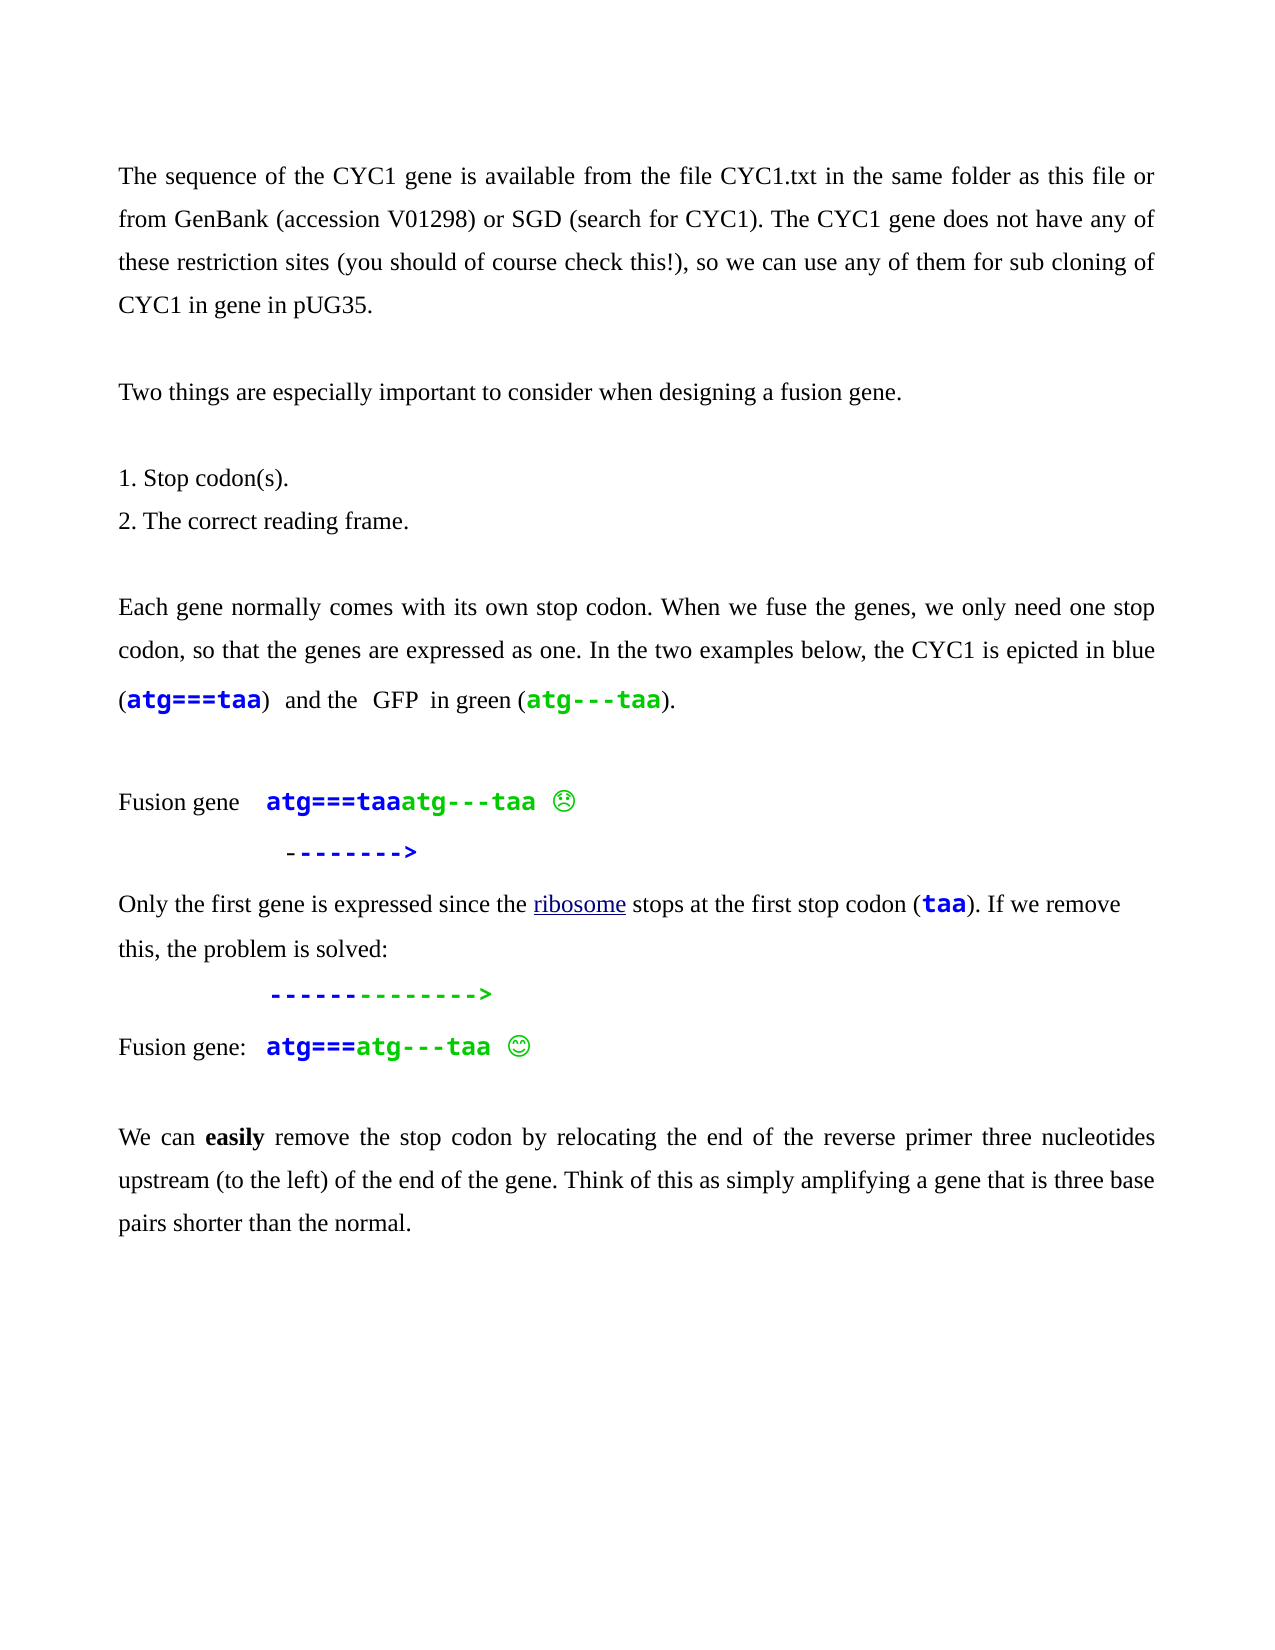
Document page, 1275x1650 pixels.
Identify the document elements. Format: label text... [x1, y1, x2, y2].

text --------------> [118, 977, 1157, 1011]
text Two things are especially important to consider when designing a fusion gene. [118, 377, 1157, 406]
text 1. Stop codon(s). [118, 463, 1157, 492]
text The sequence of the CYC1 gene is available from the file CYC1.txt in the same folder as this file or from GenBank (accession V01298) or SGD (search for CYC1). The CYC1 gene does not have any of these restriction sites (you should of course check this!), so we can use any of them for sub cloning of CYC1 in gene in pUG35. [118, 161, 1157, 319]
text Fusion gene: atg===atg---taa 😊 [118, 1028, 1157, 1062]
text Fusion gene atg===taaatg---taa 😞 [118, 783, 1157, 817]
text We can easily remove the stop codon by relocating the end of the reverse primer three nucleotides upstream (to the left) of the end of the gene. Think of this as simply amplifying a gene that is three base pairs shorter than the normal. [118, 1122, 1157, 1237]
text Each gene normally comes with its own stop codon. When we fuse the genes, we only need one stop codon, so that the genes are expressed as one. In the two examples below, the CYC1 is epicted in blue (atg===taa) and the GFP in green (atg---taa). [118, 592, 1157, 715]
text --------> [118, 834, 1157, 868]
text Only the first gene is expressed since the ribosome stops at the first stop codon (taa). If we remove this, the problem is solved: [118, 886, 1157, 963]
text 2. The correct reading frame. [118, 506, 1157, 535]
